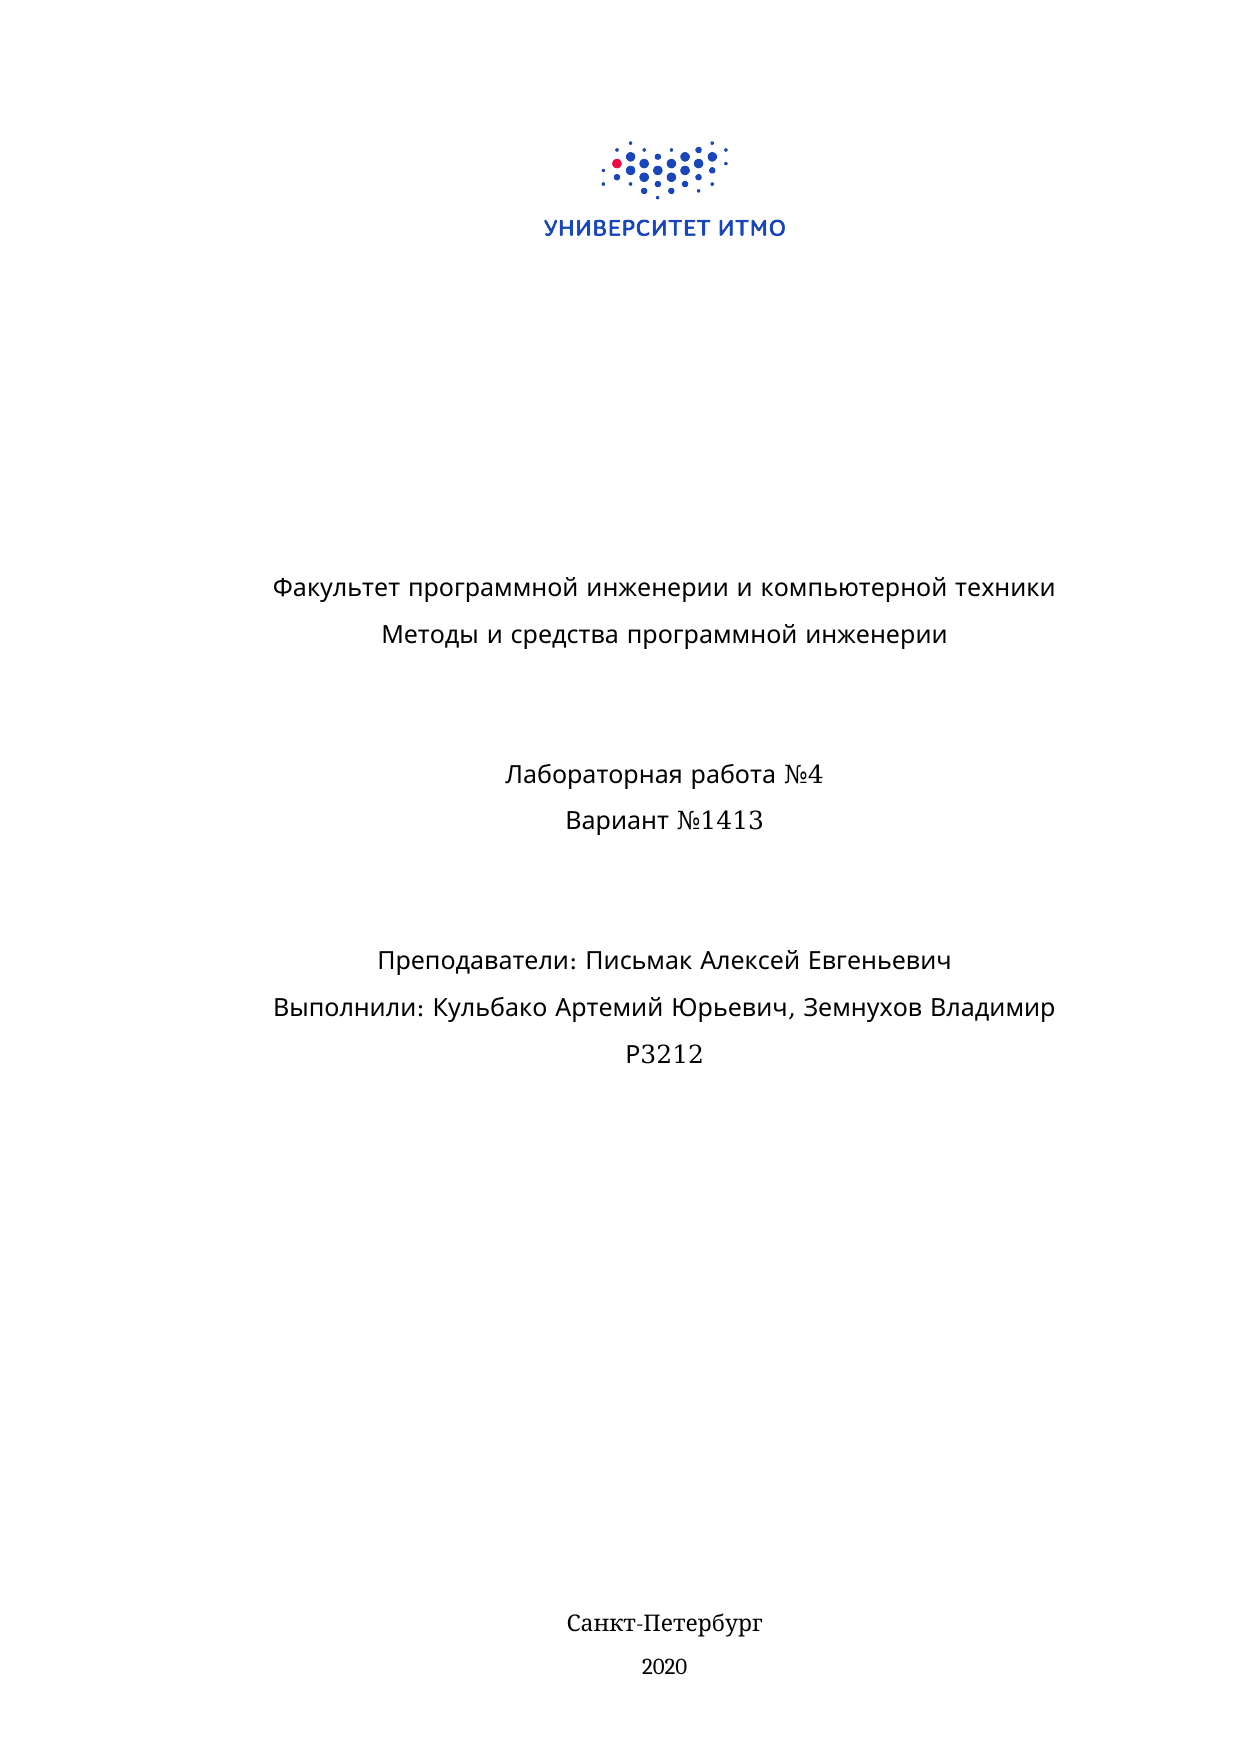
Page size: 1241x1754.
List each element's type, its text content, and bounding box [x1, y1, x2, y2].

text Преподаватели: Письмак Алексей Евгеньевич [177, 945, 1152, 975]
text Лабораторная работа №4 [177, 758, 1152, 788]
text Выполнили: Кульбако Артемий Юрьевич, Земнухов Владимир [177, 992, 1152, 1022]
text Методы и средства программной инженерии [177, 618, 1152, 648]
text Вариант №1413 [177, 805, 1152, 835]
text Р3212 [177, 1038, 1152, 1068]
text Факультет программной инженерии и компьютерной техники [177, 572, 1152, 602]
